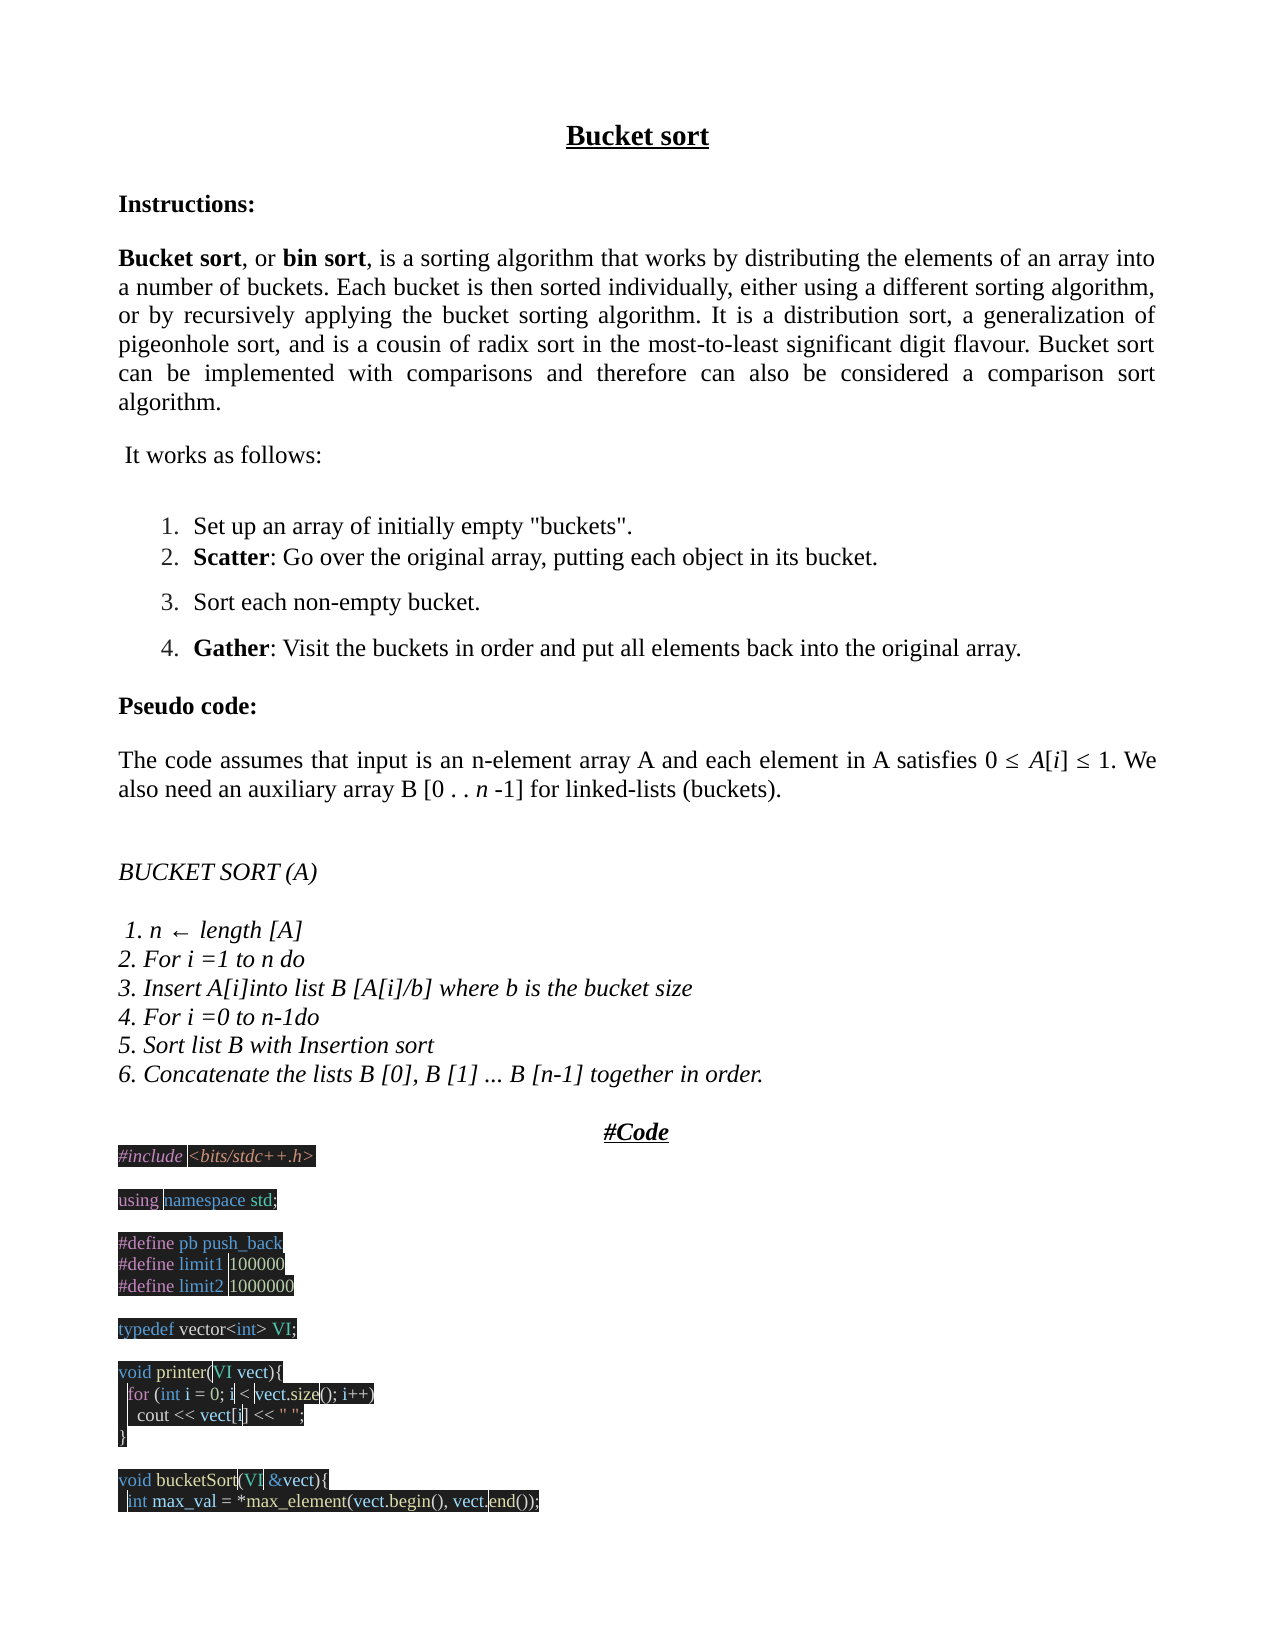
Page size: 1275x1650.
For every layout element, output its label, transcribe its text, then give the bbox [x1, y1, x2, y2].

text 4. For i =0 to n-1do [118, 1002, 1157, 1030]
text using namespace std; [118, 1188, 1157, 1210]
text Instructions: [118, 189, 1157, 218]
text void bucketSort(VI &vect){ [118, 1469, 1157, 1490]
list Bucket sort [118, 118, 1157, 152]
text #define limit2 1000000 [118, 1275, 1157, 1296]
text 3. Insert A[i]into list B [A[i]/b] where b is the bucket size [118, 973, 1157, 1002]
list Scatter: Go over the original array, putting each object in its bucket. [161, 542, 1157, 571]
text It works as follows: [118, 440, 1157, 469]
text #Code [118, 1117, 1157, 1145]
text #include <bits/stdc++.h> [118, 1145, 1157, 1167]
list Set up an array of initially empty "buckets". [161, 511, 1157, 539]
text 5. Sort list B with Insertion sort [118, 1030, 1157, 1059]
text } [118, 1426, 1157, 1447]
text BUCKET SORT (A) [118, 857, 1157, 886]
text Pseudo code: [118, 691, 1157, 720]
text void printer(VI vect){ [118, 1361, 1157, 1383]
text cout << vect[i] << " "; [118, 1404, 1157, 1426]
text 2. For i =1 to n do [118, 944, 1157, 973]
text 1. n ← length [A] [118, 915, 1157, 944]
text Bucket sort, or bin sort, is a sorting algorithm that works by distributing the elements of an array into a number of buckets. Each bucket is then sorted individually, either using a different sorting algorithm, or by recursively applying the bucket sorting algorithm. It is a distribution sort, a generalization of pigeonhole sort, and is a cousin of radix sort in the most-to-least significant digit flavour. Bucket sort can be implemented with comparisons and therefore can also be considered a comparison sort algorithm. [118, 243, 1157, 415]
text 6. Concatenate the lists B [0], B [1] ... B [n-1] together in order. [118, 1059, 1157, 1088]
list Sort each non-empty bucket. [161, 587, 1157, 616]
text for (int i = 0; i < vect.size(); i++) [118, 1383, 1157, 1404]
list Gather: Visit the buckets in order and put all elements back into the original array. [161, 633, 1157, 662]
text The code assumes that input is an n-element array A and each element in A satisfies 0 ≤ A[i] ≤ 1. We also need an auxiliary array B [0 . . n -1] for linked-lists (buckets). [118, 745, 1157, 803]
text #define pb push_back [118, 1232, 1157, 1253]
text #define limit1 100000 [118, 1253, 1157, 1275]
text typedef vector<int> VI; [118, 1318, 1157, 1339]
text int max_val = *max_element(vect.begin(), vect.end()); [118, 1490, 1157, 1512]
